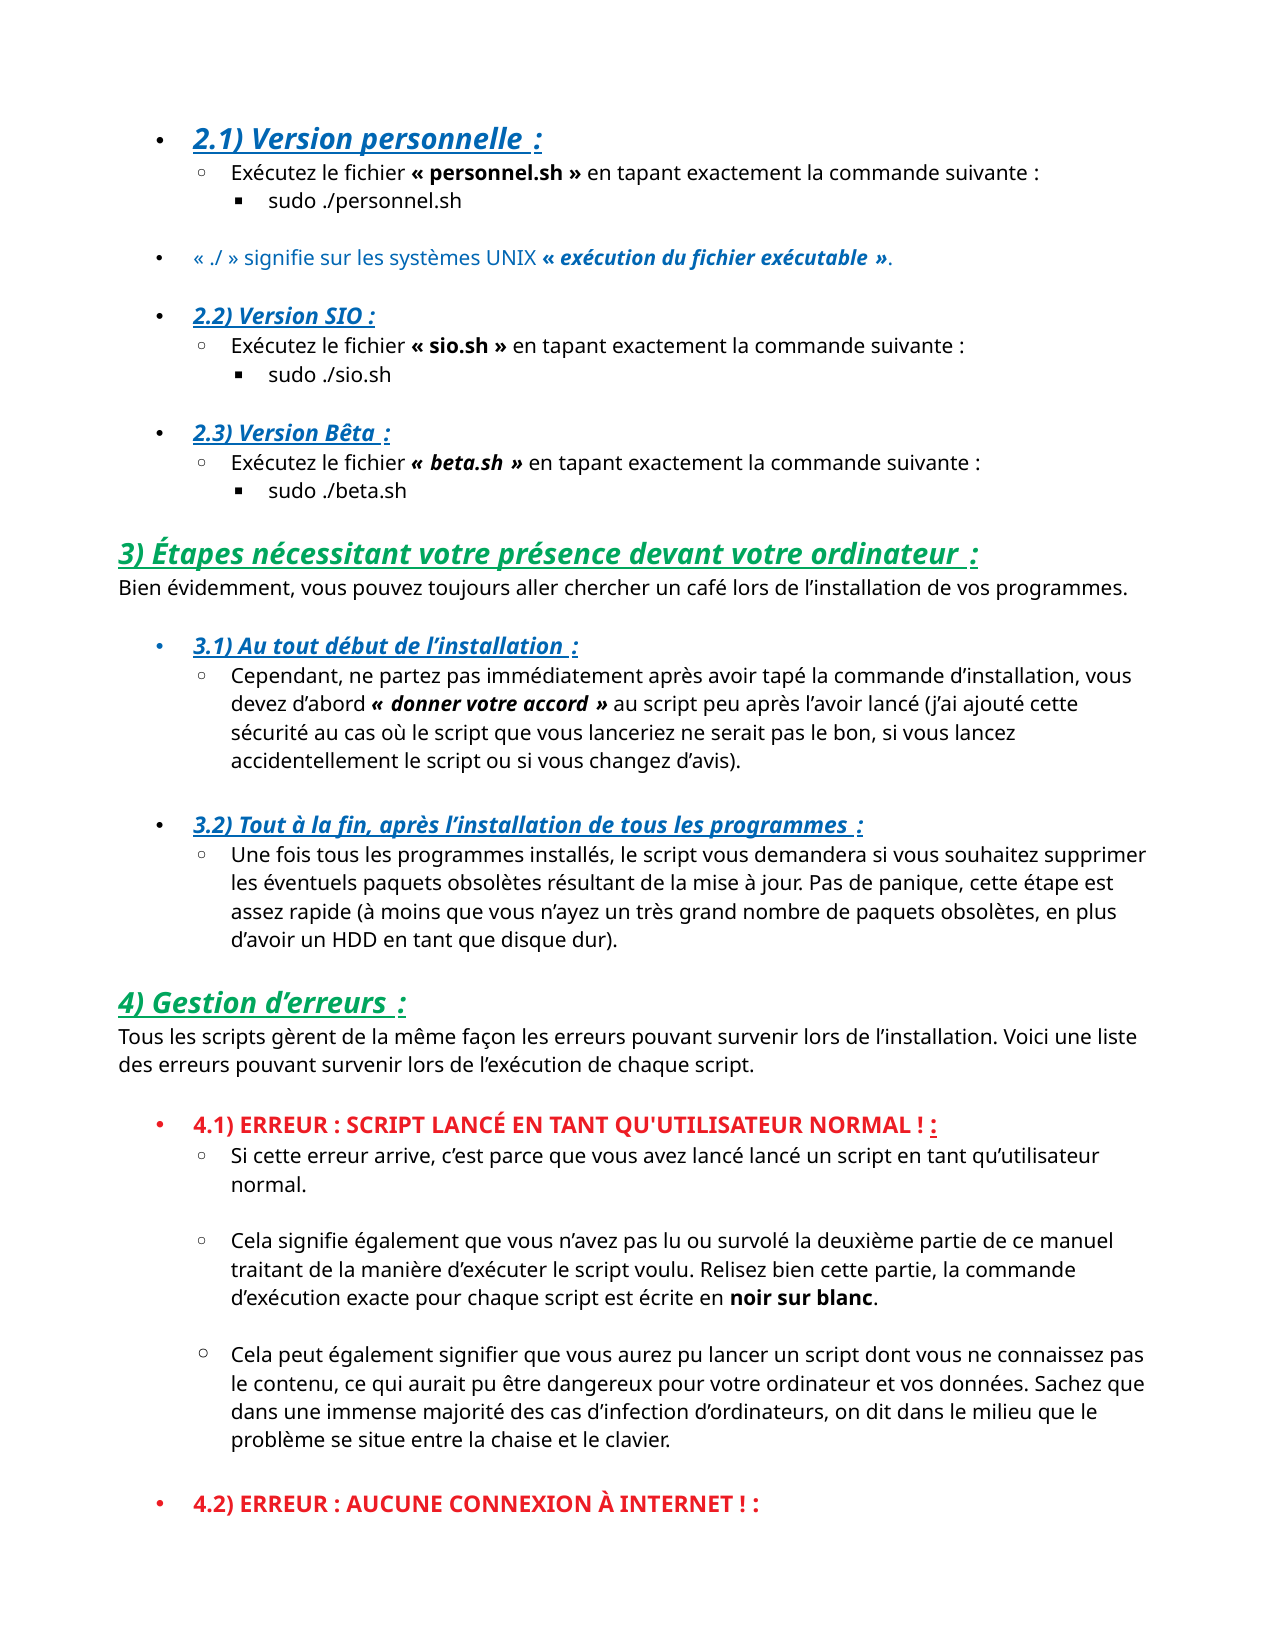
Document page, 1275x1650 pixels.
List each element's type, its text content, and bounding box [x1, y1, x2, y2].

list Si cette erreur arrive, c’est parce que vous avez lancé lancé un script en tant qu’utilisateur normal. [193, 1141, 1157, 1198]
list Cependant, ne partez pas immédiatement après avoir tapé la commande d’installation, vous devez d’abord « donner votre accord » au script peu après l’avoir lancé (j’ai ajouté cette sécurité au cas où le script que vous lanceriez ne serait pas le bon, si vous lancez accidentellement le script ou si vous changez d’avis). [193, 661, 1157, 775]
list Cela signifie également que vous n’avez pas lu ou survolé la deuxième partie de ce manuel traitant de la manière d’exécuter le script voulu. Relisez bien cette partie, la commande d’exécution exacte pour chaque script est écrite en noir sur blanc. [193, 1227, 1157, 1312]
text Bien évidemment, vous pouvez toujours aller chercher un café lors de l’installation de vos programmes. [118, 573, 1157, 601]
list sudo ./beta.sh [231, 476, 1157, 505]
list Une fois tous les programmes installés, le script vous demandera si vous souhaitez supprimer les éventuels paquets obsolètes résultant de la mise à jour. Pas de panique, cette étape est assez rapide (à moins que vous n’ayez un très grand nombre de paquets obsolètes, en plus d’avoir un HDD en tant que disque dur). [193, 840, 1157, 954]
list sudo ./sio.sh [231, 360, 1157, 388]
list 2.2) Version SIO : [156, 300, 1157, 331]
list Exécutez le fichier « beta.sh » en tapant exactement la commande suivante : [193, 448, 1157, 476]
list 2.3) Version Bêta : [156, 417, 1157, 448]
list Exécutez le fichier « sio.sh » en tapant exactement la commande suivante : [193, 331, 1157, 360]
list Cela peut également signifier que vous aurez pu lancer un script dont vous ne connaissez pas le contenu, ce qui aurait pu être dangereux pour votre ordinateur et vos données. Sachez que dans une immense majorité des cas d’infection d’ordinateurs, on dit dans le milieu que le problème se situe entre la chaise et le clavier. [193, 1340, 1157, 1454]
list 3.2) Tout à la fin, après l’installation de tous les programmes : [156, 809, 1157, 840]
list Exécutez le fichier « personnel.sh » en tapant exactement la commande suivante : [193, 158, 1157, 186]
text 3) Étapes nécessitant votre présence devant votre ordinateur : [118, 533, 1157, 573]
list 4.2) ERREUR : AUCUNE CONNEXION À INTERNET ! : [156, 1485, 1157, 1519]
list 3.1) Au tout début de l’installation : [156, 630, 1157, 661]
list « ./ » signifie sur les systèmes UNIX « exécution du fichier exécutable ». [156, 243, 1157, 272]
list 2.1) Version personnelle : [156, 118, 1157, 158]
text 4) Gestion d’erreurs : [118, 982, 1157, 1022]
list 4.1) ERREUR : SCRIPT LANCÉ EN TANT QU'UTILISATEUR NORMAL ! : [156, 1107, 1157, 1141]
list sudo ./personnel.sh [231, 186, 1157, 215]
text Tous les scripts gèrent de la même façon les erreurs pouvant survenir lors de l’installation. Voici une liste des erreurs pouvant survenir lors de l’exécution de chaque script. [118, 1022, 1157, 1079]
